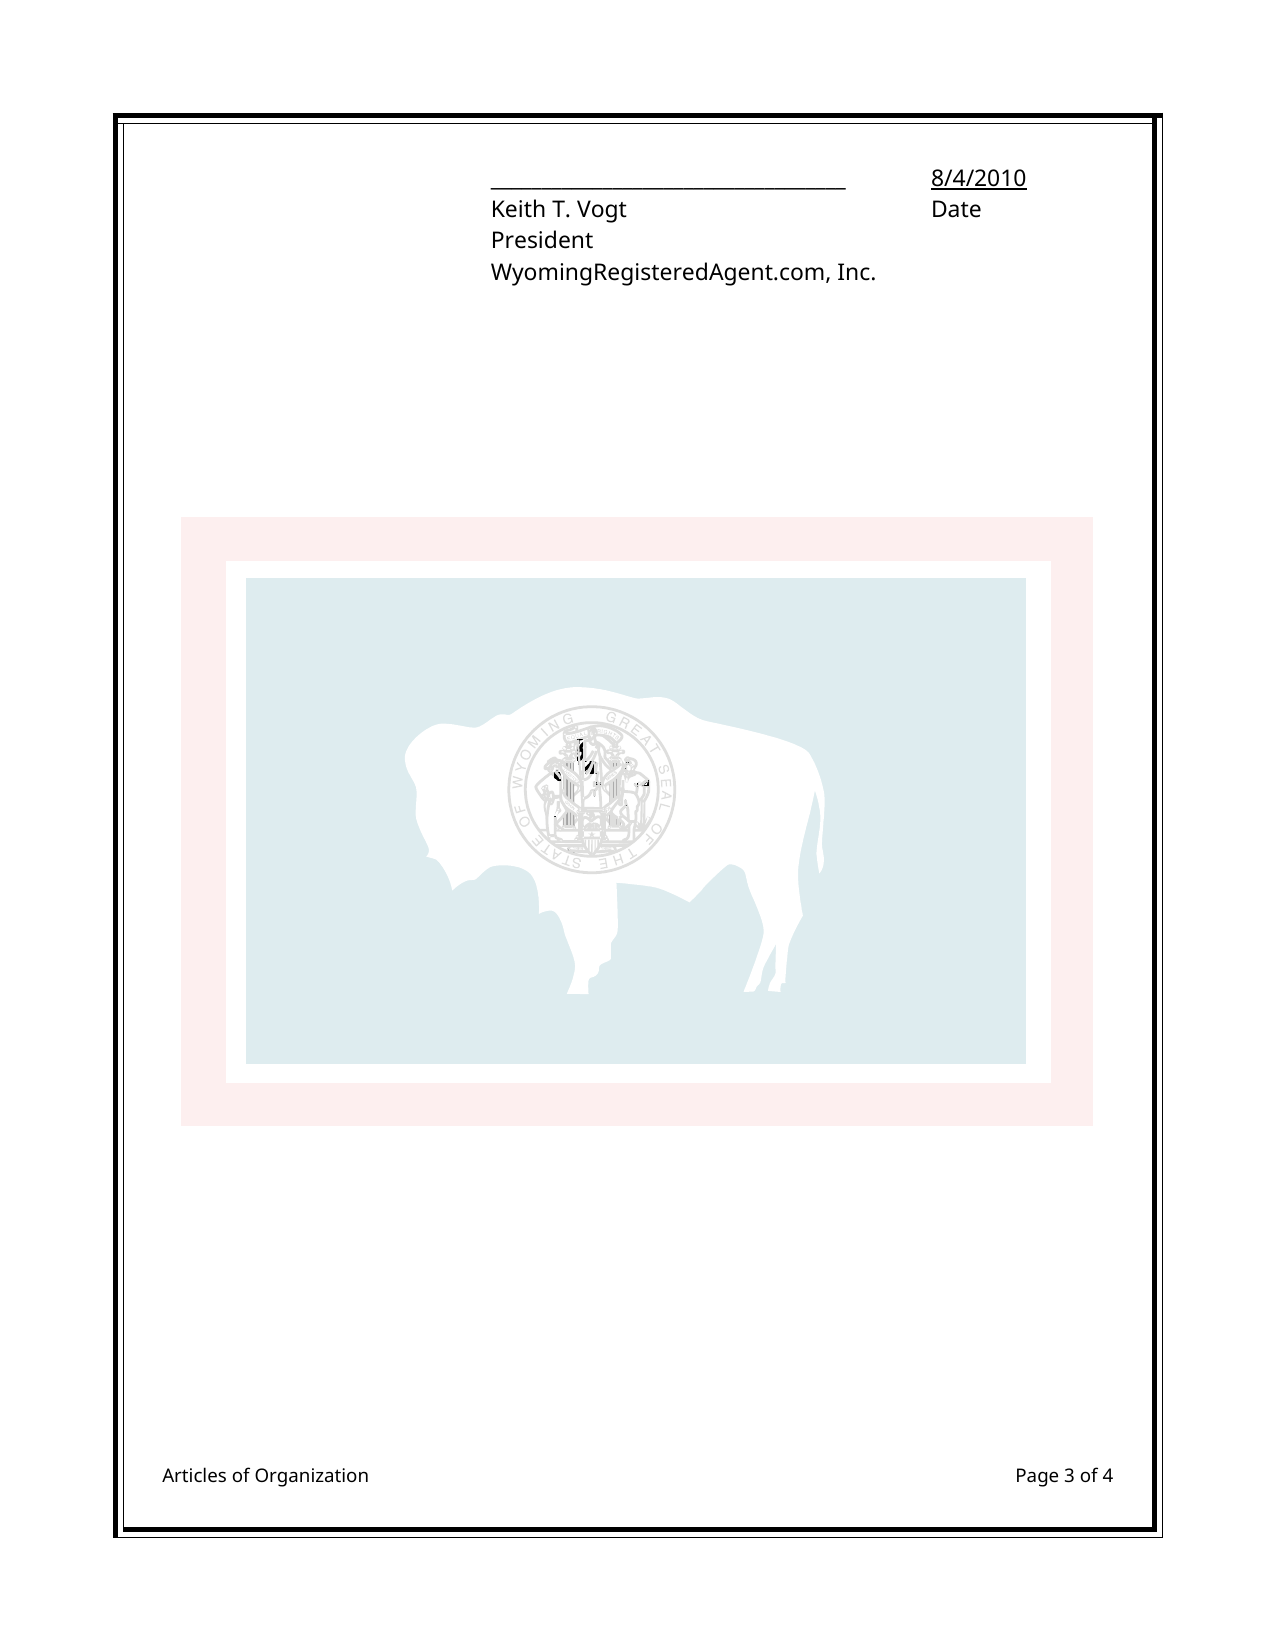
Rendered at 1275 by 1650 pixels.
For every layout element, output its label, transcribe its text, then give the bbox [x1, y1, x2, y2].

text ___________________________________ 8/4/2010 Keith T. Vogt Date President WyomingRegisteredAgent.com, Inc. [491, 162, 1084, 287]
